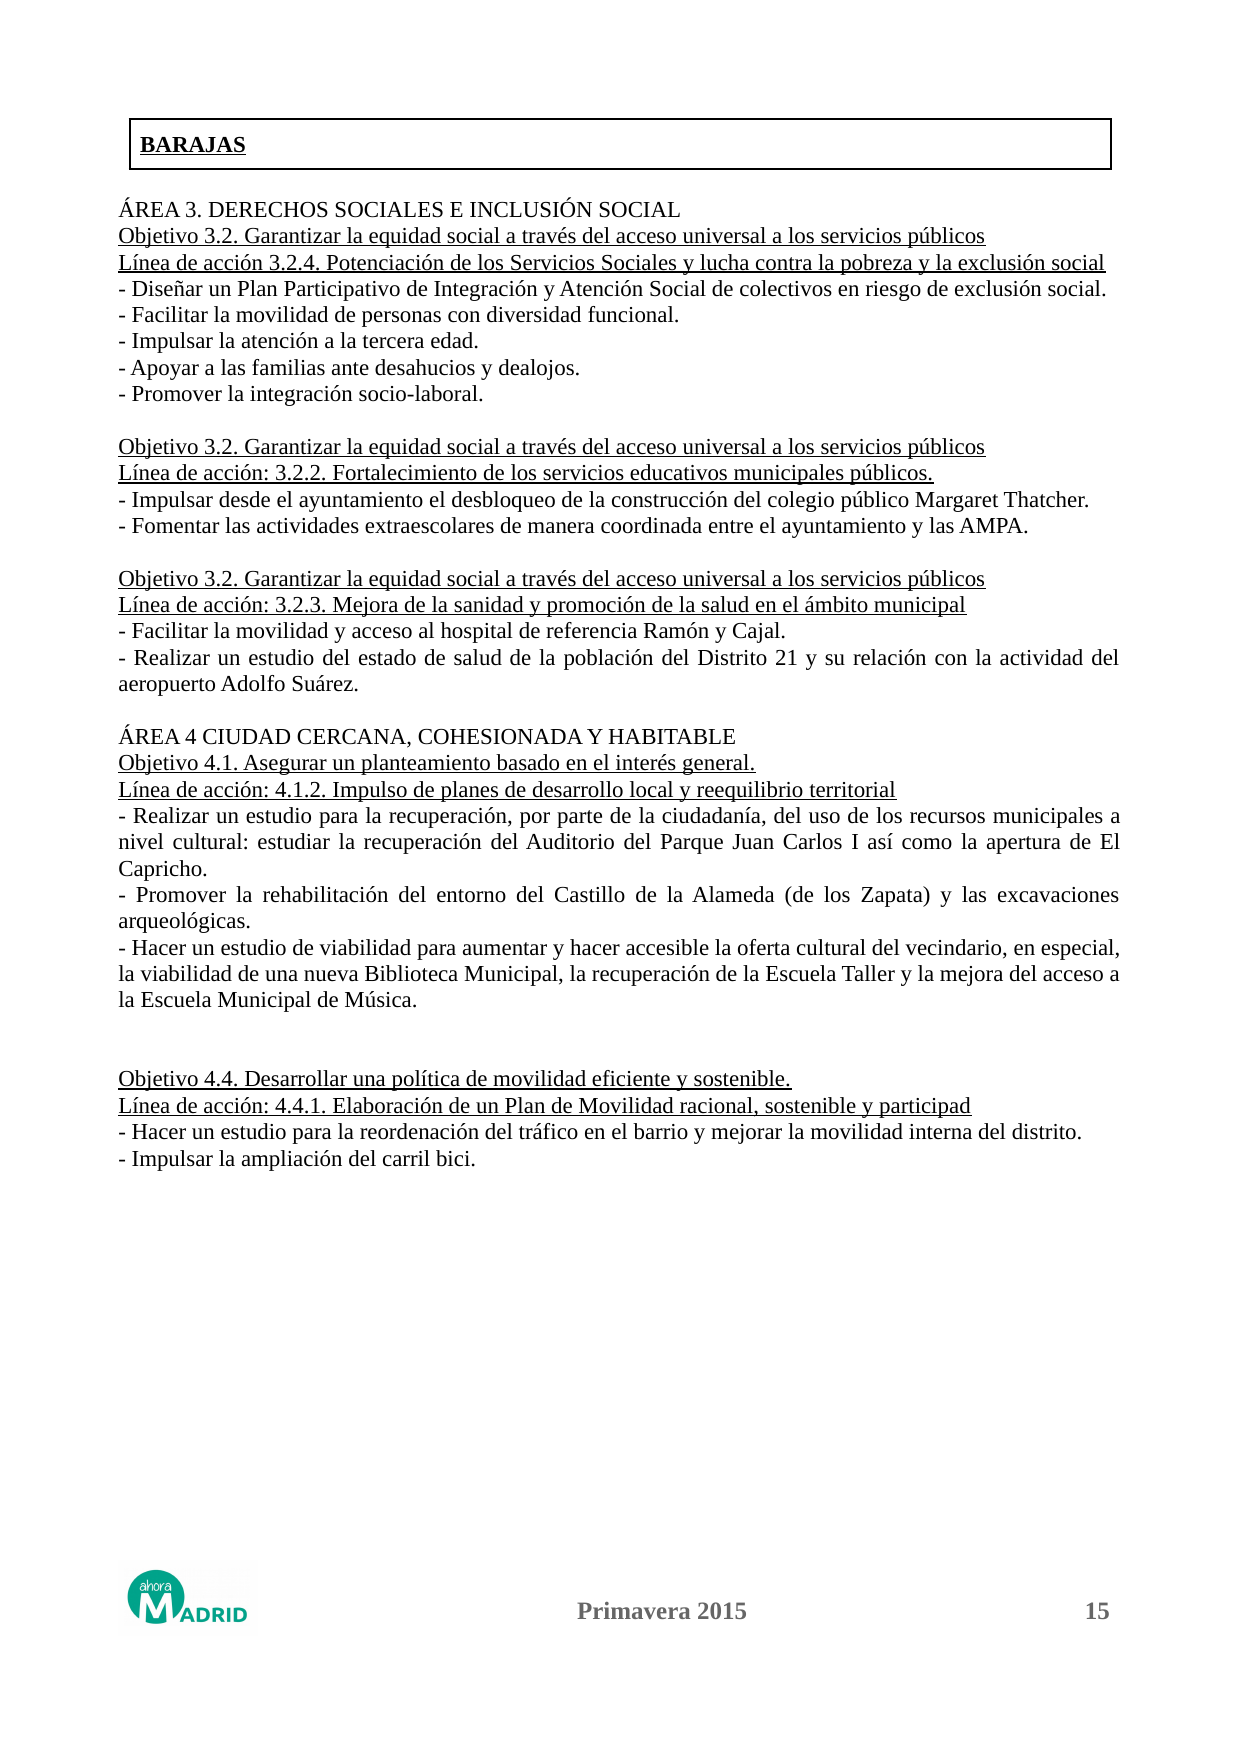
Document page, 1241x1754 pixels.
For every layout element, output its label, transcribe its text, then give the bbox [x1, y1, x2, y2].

text - Hacer un estudio de viabilidad para aumentar y hacer accesible la oferta cultural del vecindario, en especial, la viabilidad de una nueva Biblioteca Municipal, la recuperación de la Escuela Taller y la mejora del acceso a la Escuela Municipal de Música. [418, 986, 1122, 1013]
text - Realizar un estudio del estado de salud de la población del Distrito 21 y su relación con la actividad del aeropuerto Adolfo Suárez. [359, 670, 1122, 697]
text - Facilitar la movilidad y acceso al hospital de referencia Ramón y Cajal. [118, 617, 1122, 644]
text Línea de acción: 4.1.2. Impulso de planes de desarrollo local y reequilibrio territorial [931, 776, 1122, 802]
picture [118, 1560, 259, 1636]
text Objetivo 3.2. Garantizar la equidad social a través del acceso universal a los servicios públicos [986, 565, 1122, 591]
text - Promover la rehabilitación del entorno del Castillo de la Alameda (de los Zapata) y las excavaciones arqueológicas. [118, 907, 1122, 934]
text Objetivo 4.4. Desarrollar una política de movilidad eficiente y sostenible. [792, 1066, 1122, 1092]
text Línea de acción: 3.2.2. Fortalecimiento de los servicios educativos municipales públicos. [934, 459, 1122, 486]
text Objetivo 4.1. Asegurar un planteamiento basado en el interés general. [756, 749, 1122, 776]
text - Facilitar la movilidad de personas con diversidad funcional. [680, 301, 1122, 328]
text Línea de acción 3.2.4. Potenciación de los Servicios Sociales y lucha contra la pobreza y la exclusión social [118, 248, 1122, 275]
text ÁREA 4 CIUDAD CERCANA, COHESIONADA Y HABITABLE [736, 723, 1122, 749]
text Línea de acción: 4.4.1. Elaboración de un Plan de Movilidad racional, sostenible y participad [972, 1092, 1122, 1118]
text Objetivo 3.2. Garantizar la equidad social a través del acceso universal a los servicios públicos [986, 433, 1122, 459]
text - Realizar un estudio para la recuperación, por parte de la ciudadanía, del uso de los recursos municipales a nivel cultural: estudiar la recuperación del Auditorio del Parque Juan Carlos I así como la apertura de El Capricho. [208, 855, 1122, 881]
text - Promover la integración socio-laboral. [484, 380, 1122, 407]
text - Apoyar a las familias ante desahucios y dealojos. [581, 354, 1122, 380]
text Objetivo 3.2. Garantizar la equidad social a través del acceso universal a los servicios públicos [986, 222, 1122, 248]
text - Impulsar la atención a la tercera edad. [479, 328, 1122, 354]
text - Fomentar las actividades extraescolares de manera coordinada entre el ayuntamiento y las AMPA. [1030, 512, 1122, 538]
text - Impulsar la ampliación del carril bici. [118, 1144, 1122, 1171]
table_header BARAJAS [131, 120, 1110, 167]
text ÁREA 3. DERECHOS SOCIALES E INCLUSIÓN SOCIAL [681, 196, 1122, 222]
text Línea de acción: 3.2.3. Mejora de la sanidad y promoción de la salud en el ámbito municipal [967, 591, 1122, 617]
